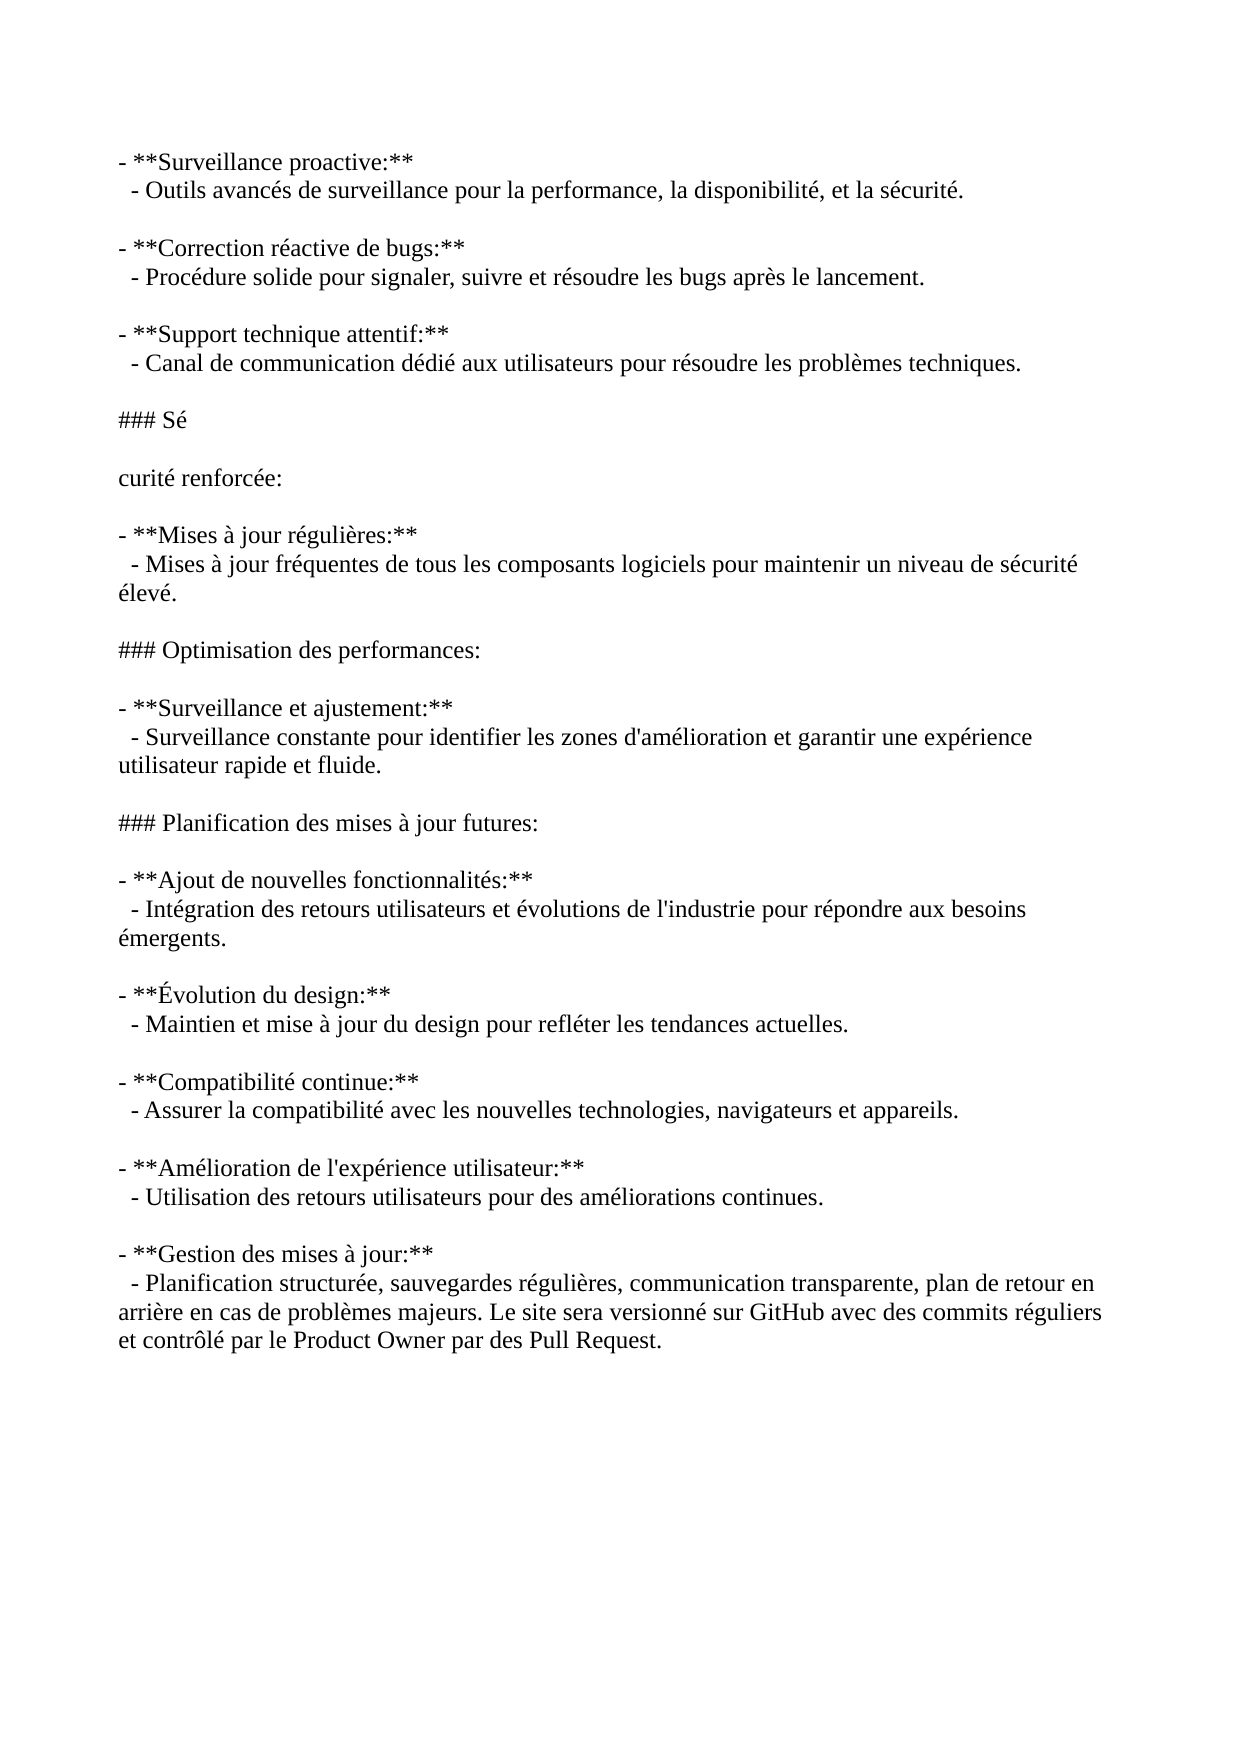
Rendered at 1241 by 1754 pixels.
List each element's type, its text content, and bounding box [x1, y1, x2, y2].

text - Utilisation des retours utilisateurs pour des améliorations continues. [118, 1182, 1122, 1211]
text - Intégration des retours utilisateurs et évolutions de l'industrie pour répondre aux besoins émergents. [118, 894, 1122, 952]
text - **Surveillance proactive:** [118, 147, 1122, 176]
text - Outils avancés de surveillance pour la performance, la disponibilité, et la sécurité. [118, 176, 1122, 204]
text - Procédure solide pour signaler, suivre et résoudre les bugs après le lancement. [118, 262, 1122, 291]
text - **Mises à jour régulières:** [118, 521, 1122, 549]
text - **Surveillance et ajustement:** [118, 693, 1122, 722]
text ### Optimisation des performances: [118, 636, 1122, 664]
text - **Amélioration de l'expérience utilisateur:** [118, 1153, 1122, 1182]
text - Planification structurée, sauvegardes régulières, communication transparente, plan de retour en arrière en cas de problèmes majeurs. Le site sera versionné sur GitHub avec des commits réguliers et contrôlé par le Product Owner par des Pull Request. [118, 1268, 1122, 1354]
text - **Correction réactive de bugs:** [118, 233, 1122, 262]
text - Maintien et mise à jour du design pour refléter les tendances actuelles. [118, 1009, 1122, 1038]
text - **Ajout de nouvelles fonctionnalités:** [118, 866, 1122, 894]
text - **Support technique attentif:** [118, 319, 1122, 348]
text - **Évolution du design:** [118, 981, 1122, 1009]
text - Mises à jour fréquentes de tous les composants logiciels pour maintenir un niveau de sécurité élevé. [118, 549, 1122, 607]
text - **Gestion des mises à jour:** [118, 1239, 1122, 1268]
text ### Sé [118, 406, 1122, 434]
text curité renforcée: [118, 463, 1122, 492]
text ### Planification des mises à jour futures: [118, 808, 1122, 837]
text - **Compatibilité continue:** [118, 1067, 1122, 1096]
text - Canal de communication dédié aux utilisateurs pour résoudre les problèmes techniques. [118, 348, 1122, 377]
text - Assurer la compatibilité avec les nouvelles technologies, navigateurs et appareils. [118, 1096, 1122, 1124]
text - Surveillance constante pour identifier les zones d'amélioration et garantir une expérience utilisateur rapide et fluide. [118, 722, 1122, 779]
